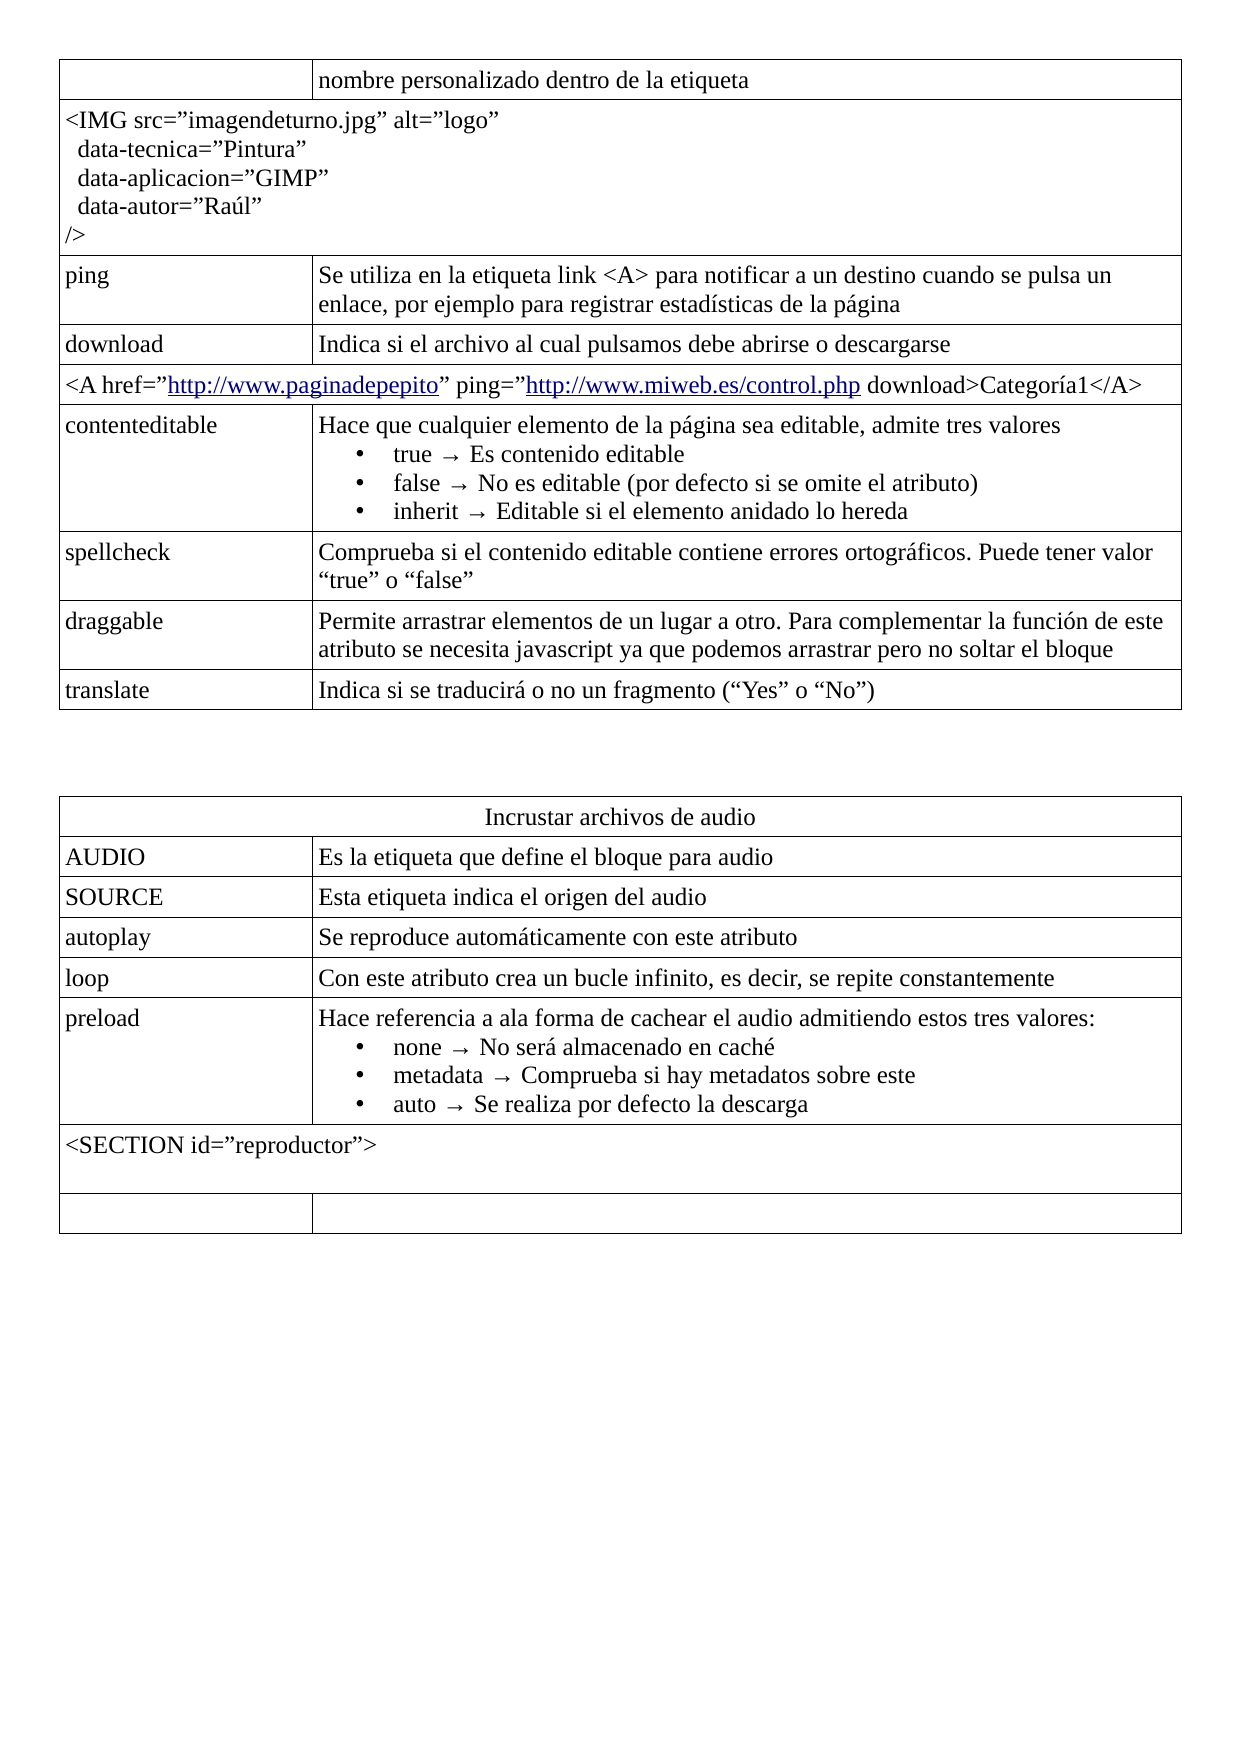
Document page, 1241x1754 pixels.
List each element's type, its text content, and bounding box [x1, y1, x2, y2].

table_cell <A href=”http://www.paginadepepito” ping=”http://www.miweb.es/control.php download>Categoría1</A> [60, 365, 1181, 404]
table_cell Hace referencia a ala forma de cachear el audio admitiendo estos tres valores: none → No será almacenado en caché metadata → Comprueba si hay metadatos sobre este auto → Se realiza por defecto la descarga [313, 998, 1181, 1124]
table_cell Hace que cualquier elemento de la página sea editable, admite tres valores true → Es contenido editable false → No es editable (por defecto si se omite el atributo) inherit → Editable si el elemento anidado lo hereda [313, 405, 1181, 531]
table_cell contenteditable [60, 405, 312, 531]
table_cell [60, 1194, 312, 1233]
table_cell loop [60, 958, 312, 997]
table_cell [313, 1194, 1181, 1233]
table_cell Se reproduce automáticamente con este atributo [313, 918, 1181, 957]
table_cell Indica si el archivo al cual pulsamos debe abrirse o descargarse [313, 325, 1181, 364]
table_cell translate [60, 670, 312, 709]
table_cell Se utiliza en la etiqueta link <A> para notificar a un destino cuando se pulsa un enlace, por ejemplo para registrar estadísticas de la página [313, 256, 1181, 324]
table_cell ping [60, 256, 312, 324]
table_cell Con este atributo crea un bucle infinito, es decir, se repite constantemente [313, 958, 1181, 997]
table_cell Indica si se traducirá o no un fragmento (“Yes” o “No”) [313, 670, 1181, 709]
table_cell preload [60, 998, 312, 1124]
table_cell Comprueba si el contenido editable contiene errores ortográficos. Puede tener valor “true” o “false” [313, 532, 1181, 600]
table_cell nombre personalizado dentro de la etiqueta [313, 60, 1181, 99]
table_cell <SECTION id=”reproductor”> [60, 1125, 1181, 1193]
table_cell autoplay [60, 918, 312, 957]
table_cell download [60, 325, 312, 364]
table_cell <IMG src=”imagendeturno.jpg” alt=”logo” data-tecnica=”Pintura” data-aplicacion=”GIMP” data-autor=”Raúl” /> [60, 100, 1181, 255]
table_cell Esta etiqueta indica el origen del audio [313, 877, 1181, 917]
table_cell Es la etiqueta que define el bloque para audio [313, 837, 1181, 876]
table_cell SOURCE [60, 877, 312, 917]
table_cell Permite arrastrar elementos de un lugar a otro. Para complementar la función de este atributo se necesita javascript ya que podemos arrastrar pero no soltar el bloque [313, 601, 1181, 669]
table_cell [60, 60, 312, 99]
table_header Incrustar archivos de audio [60, 797, 1181, 836]
table_cell AUDIO [60, 837, 312, 876]
table_cell spellcheck [60, 532, 312, 600]
table_cell draggable [60, 601, 312, 669]
